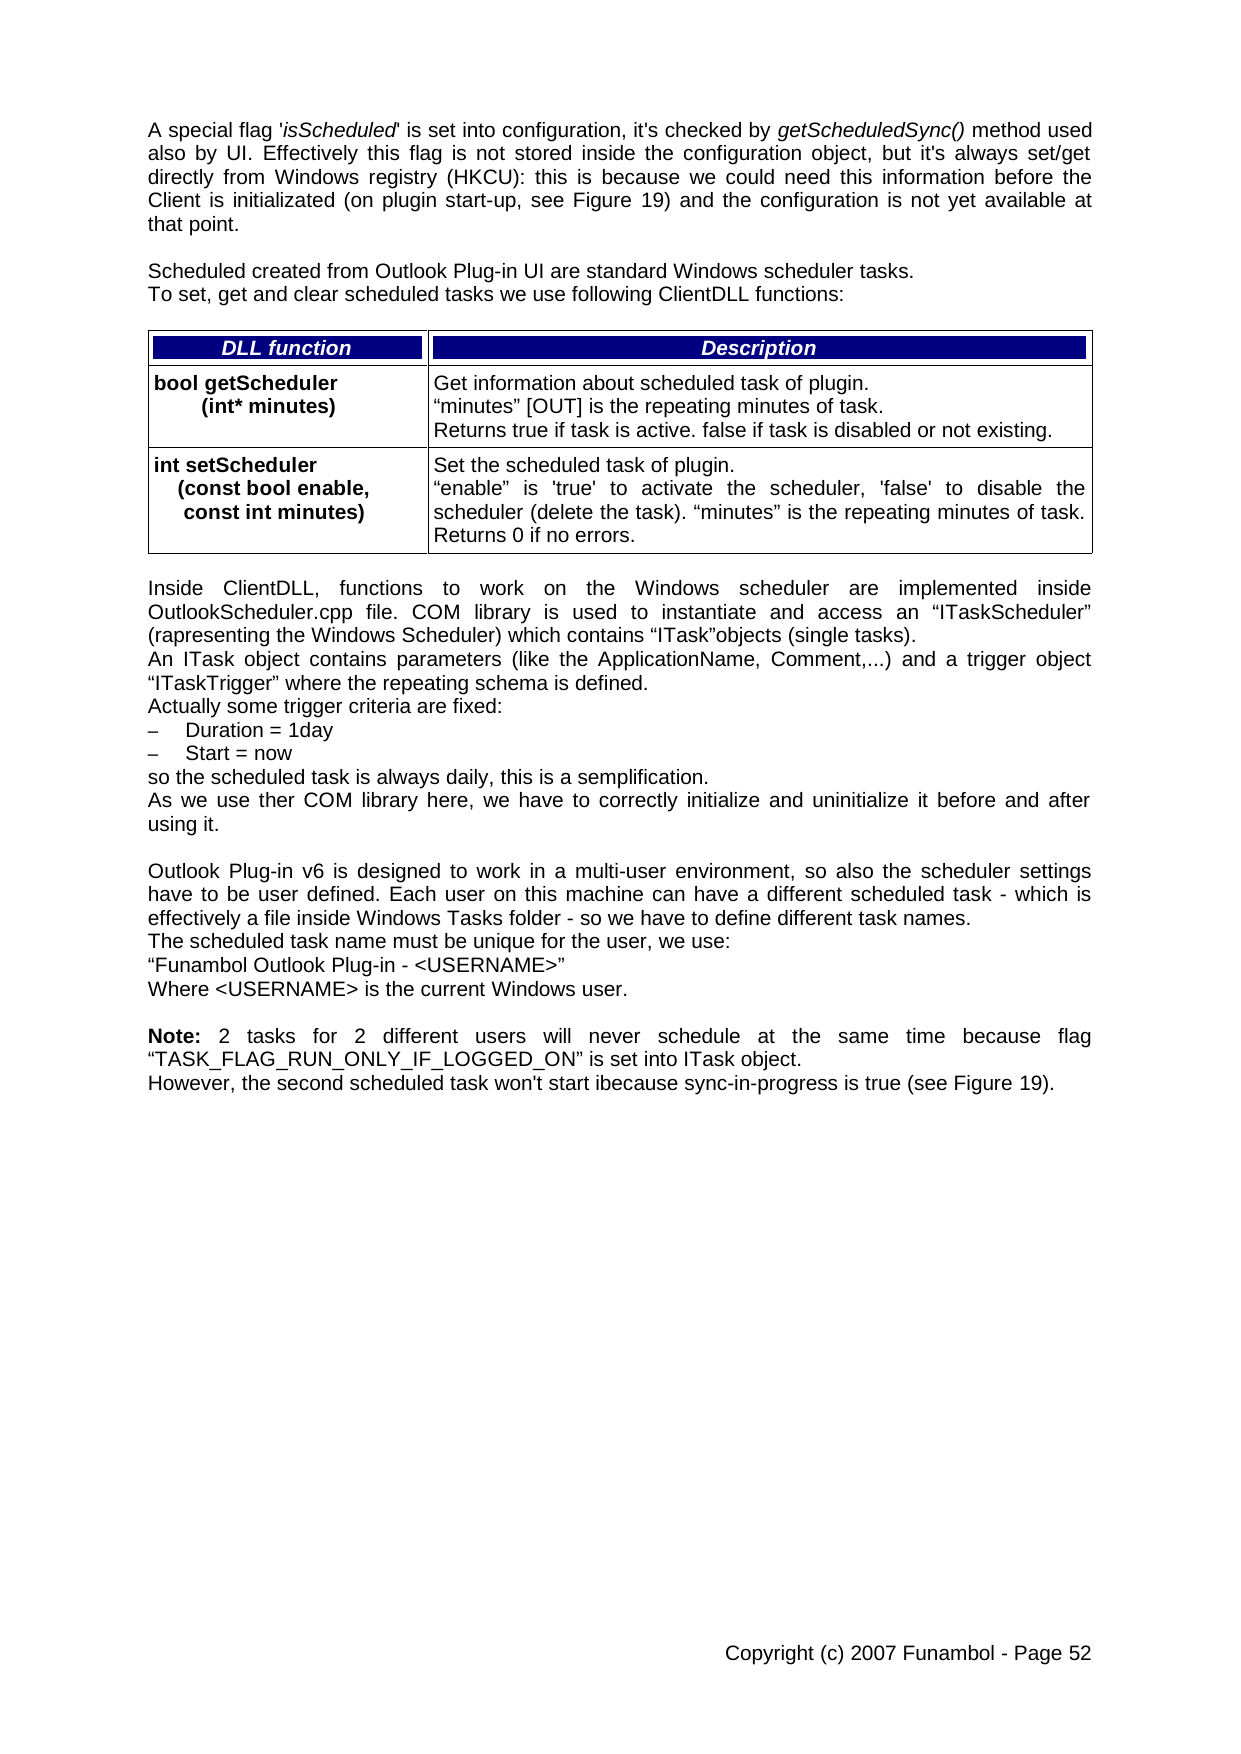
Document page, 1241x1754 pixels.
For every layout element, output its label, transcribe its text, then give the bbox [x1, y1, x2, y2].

table_header DLL function [149, 331, 427, 365]
text so the scheduled task is always daily, this is a semplification. [148, 765, 1093, 789]
table_cell Get information about scheduled task of plugin. “minutes” [OUT] is the repeating minutes of task. Returns true if task is active. false if task is disabled or not existing. [429, 366, 1092, 447]
text As we use ther COM library here, we have to correctly initialize and uninitialize it before and after using it. [148, 789, 1093, 836]
text Where <USERNAME> is the current Windows user. [148, 977, 1093, 1001]
text Note: 2 tasks for 2 different users will never schedule at the same time because flag “TASK_FLAG_RUN_ONLY_IF_LOGGED_ON” is set into ITask object. [148, 1024, 1093, 1071]
text Scheduled created from Outlook Plug-in UI are standard Windows scheduler tasks. [148, 259, 1093, 283]
list Start = now [148, 742, 1093, 765]
table_cell Set the scheduled task of plugin. “enable” is 'true' to activate the scheduler, 'false' to disable the scheduler (delete the task). “minutes” is the repeating minutes of task. Returns 0 if no errors. [429, 448, 1092, 553]
text A special flag 'isScheduled' is set into configuration, it's checked by getScheduledSync() method used also by UI. Effectively this flag is not stored inside the configuration object, but it's always set/get directly from Windows registry (HKCU): this is because we could need this information before the Client is initializated (on plugin start-up, see Figure 19) and the configuration is not yet available at that point. [148, 118, 1093, 236]
text An ITask object contains parameters (like the ApplicationName, Comment,...) and a trigger object “ITaskTrigger” where the repeating schema is defined. [148, 647, 1093, 694]
table_header Description [429, 331, 1092, 365]
table_cell int setScheduler (const bool enable, const int minutes) [149, 448, 427, 553]
text Inside ClientDLL, functions to work on the Windows scheduler are implemented inside OutlookScheduler.cpp file. COM library is used to instantiate and access an “ITaskScheduler” (rapresenting the Windows Scheduler) which contains “ITask”objects (single tasks). [148, 577, 1093, 647]
text Outlook Plug-in v6 is designed to work in a multi-user environment, so also the scheduler settings have to be user defined. Each user on this machine can have a different scheduled task - which is effectively a file inside Windows Tasks folder - so we have to define different task names. [148, 859, 1093, 930]
text To set, get and clear scheduled tasks we use following ClientDLL functions: [148, 283, 1093, 306]
text “Funambol Outlook Plug-in - <USERNAME>” [148, 953, 1093, 977]
text Actually some trigger criteria are fixed: [148, 694, 1093, 718]
text The scheduled task name must be unique for the user, we use: [148, 930, 1093, 953]
text However, the second scheduled task won't start ibecause sync-in-progress is true (see Figure 19). [148, 1071, 1093, 1095]
table_cell bool getScheduler (int* minutes) [149, 366, 427, 447]
list Duration = 1day [148, 718, 1093, 742]
